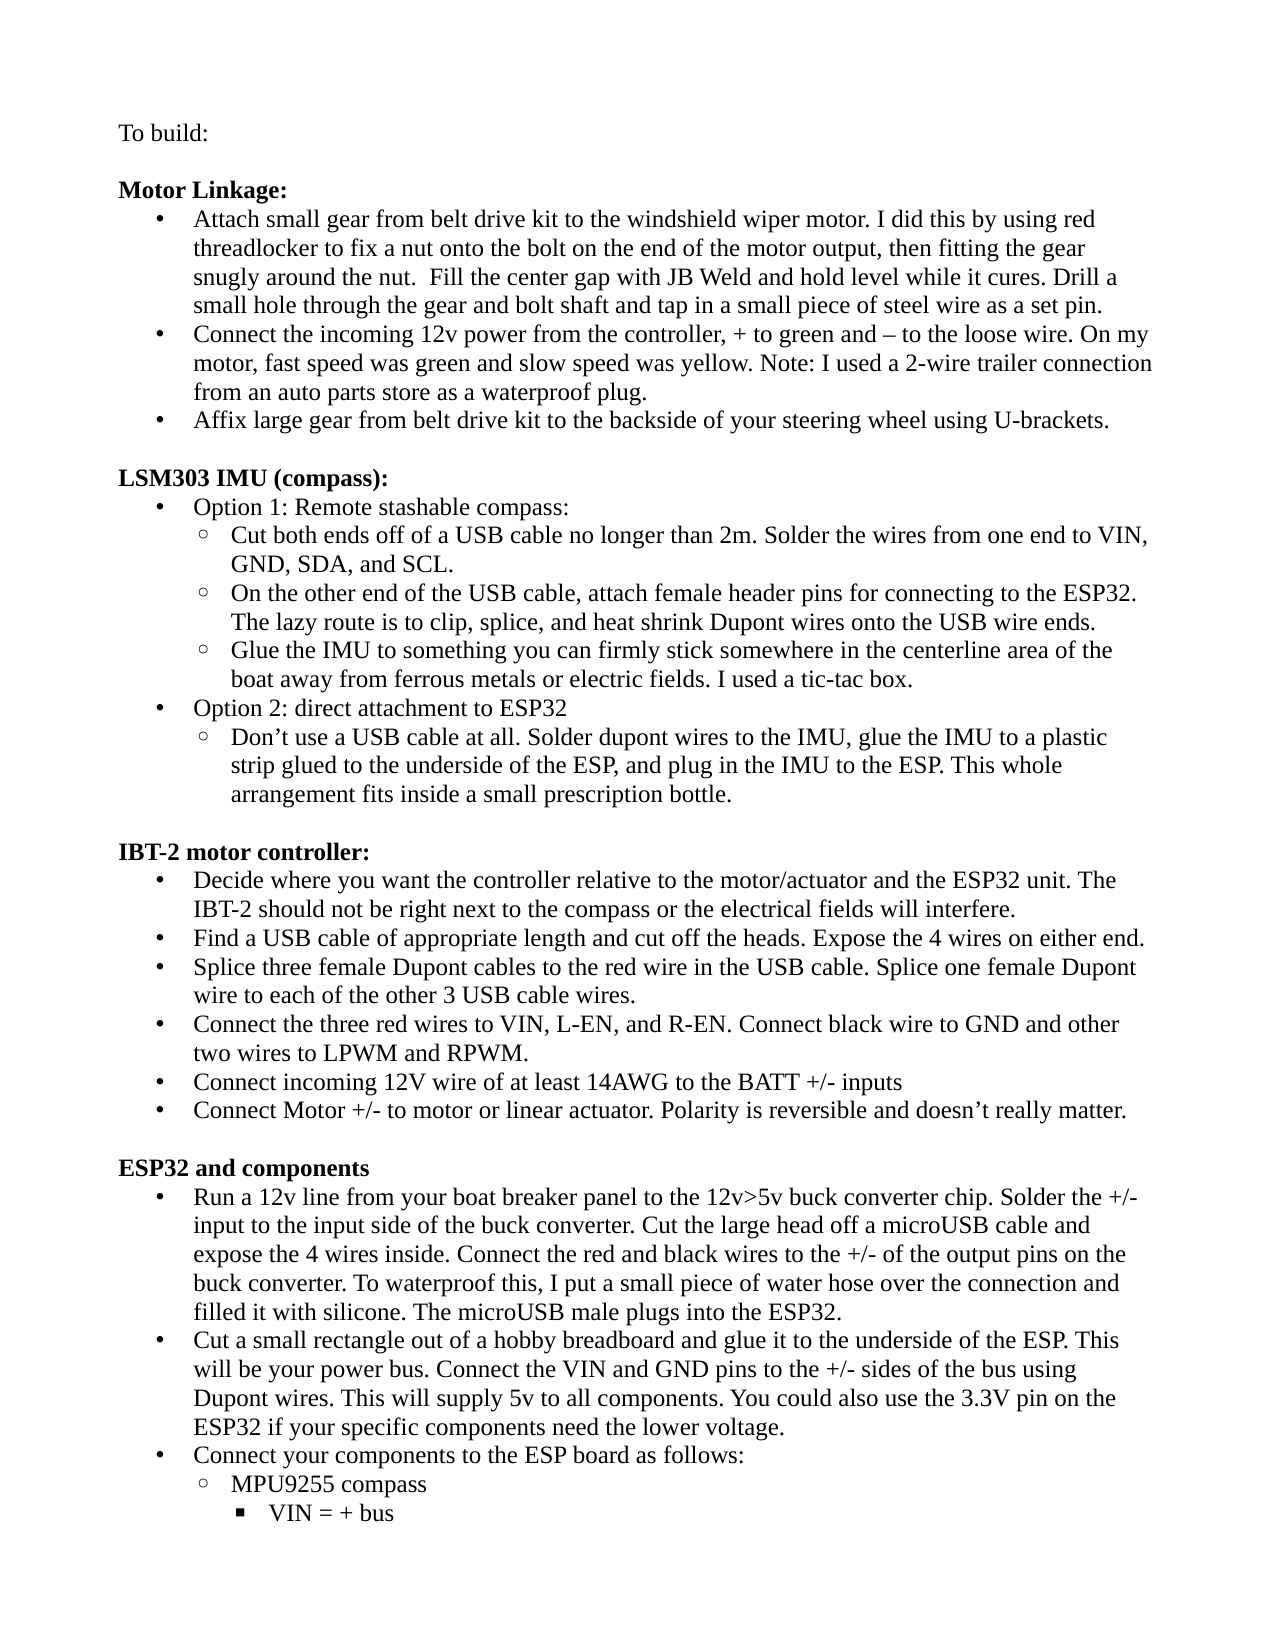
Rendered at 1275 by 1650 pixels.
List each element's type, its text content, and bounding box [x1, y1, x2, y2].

text ESP32 and components [118, 1153, 1157, 1182]
list Connect your components to the ESP board as follows: [156, 1441, 1157, 1469]
list Connect the incoming 12v power from the controller, + to green and – to the loose wire. On my motor, fast speed was green and slow speed was yellow. Note: I used a 2-wire trailer connection from an auto parts store as a waterproof plug. [156, 319, 1157, 406]
list Connect the three red wires to VIN, L-EN, and R-EN. Connect black wire to GND and other two wires to LPWM and RPWM. [156, 1009, 1157, 1067]
list Cut both ends off of a USB cable no longer than 2m. Solder the wires from one end to VIN, GND, SDA, and SCL. [193, 521, 1157, 578]
list On the other end of the USB cable, attach female header pins for connecting to the ESP32. The lazy route is to clip, splice, and heat shrink Dupont wires onto the USB wire ends. [193, 578, 1157, 636]
text Motor Linkage: [118, 176, 1157, 204]
list VIN = + bus [231, 1498, 1157, 1527]
text LSM303 IMU (compass): [118, 463, 1157, 492]
list Decide where you want the controller relative to the motor/actuator and the ESP32 unit. The IBT-2 should not be right next to the compass or the electrical fields will interfere. [156, 866, 1157, 923]
list Attach small gear from belt drive kit to the windshield wiper motor. I did this by using red threadlocker to fix a nut onto the bolt on the end of the motor output, then fitting the gear snugly around the nut. Fill the center gap with JB Weld and hold level while it cures. Drill a small hole through the gear and bolt shaft and tap in a small piece of steel wire as a set pin. [156, 204, 1157, 319]
list Don’t use a USB cable at all. Solder dupont wires to the IMU, glue the IMU to a plastic strip glued to the underside of the ESP, and plug in the IMU to the ESP. This whole arrangement fits inside a small prescription bottle. [193, 722, 1157, 808]
list Splice three female Dupont cables to the red wire in the USB cable. Splice one female Dupont wire to each of the other 3 USB cable wires. [156, 952, 1157, 1009]
list MPU9255 compass [193, 1469, 1157, 1498]
list Option 1: Remote stashable compass: [156, 492, 1157, 521]
list Run a 12v line from your boat breaker panel to the 12v>5v buck converter chip. Solder the +/- input to the input side of the buck converter. Cut the large head off a microUSB cable and expose the 4 wires inside. Connect the red and black wires to the +/- of the output pins on the buck converter. To waterproof this, I put a small piece of water hose over the connection and filled it with silicone. The microUSB male plugs into the ESP32. [156, 1182, 1157, 1326]
list Connect Motor +/- to motor or linear actuator. Polarity is reversible and doesn’t really matter. [156, 1096, 1157, 1124]
list Option 2: direct attachment to ESP32 [156, 693, 1157, 722]
list Find a USB cable of appropriate length and cut off the heads. Expose the 4 wires on either end. [156, 923, 1157, 952]
list Cut a small rectangle out of a hobby breadboard and glue it to the underside of the ESP. This will be your power bus. Connect the VIN and GND pins to the +/- sides of the bus using Dupont wires. This will supply 5v to all components. You could also use the 3.3V pin on the ESP32 if your specific components need the lower voltage. [156, 1326, 1157, 1441]
list Connect incoming 12V wire of at least 14AWG to the BATT +/- inputs [156, 1067, 1157, 1096]
text To build: [118, 118, 1157, 147]
list Affix large gear from belt drive kit to the backside of your steering wheel using U-brackets. [156, 406, 1157, 434]
text IBT-2 motor controller: [118, 837, 1157, 866]
list Glue the IMU to something you can firmly stick somewhere in the centerline area of the boat away from ferrous metals or electric fields. I used a tic-tac box. [193, 636, 1157, 693]
